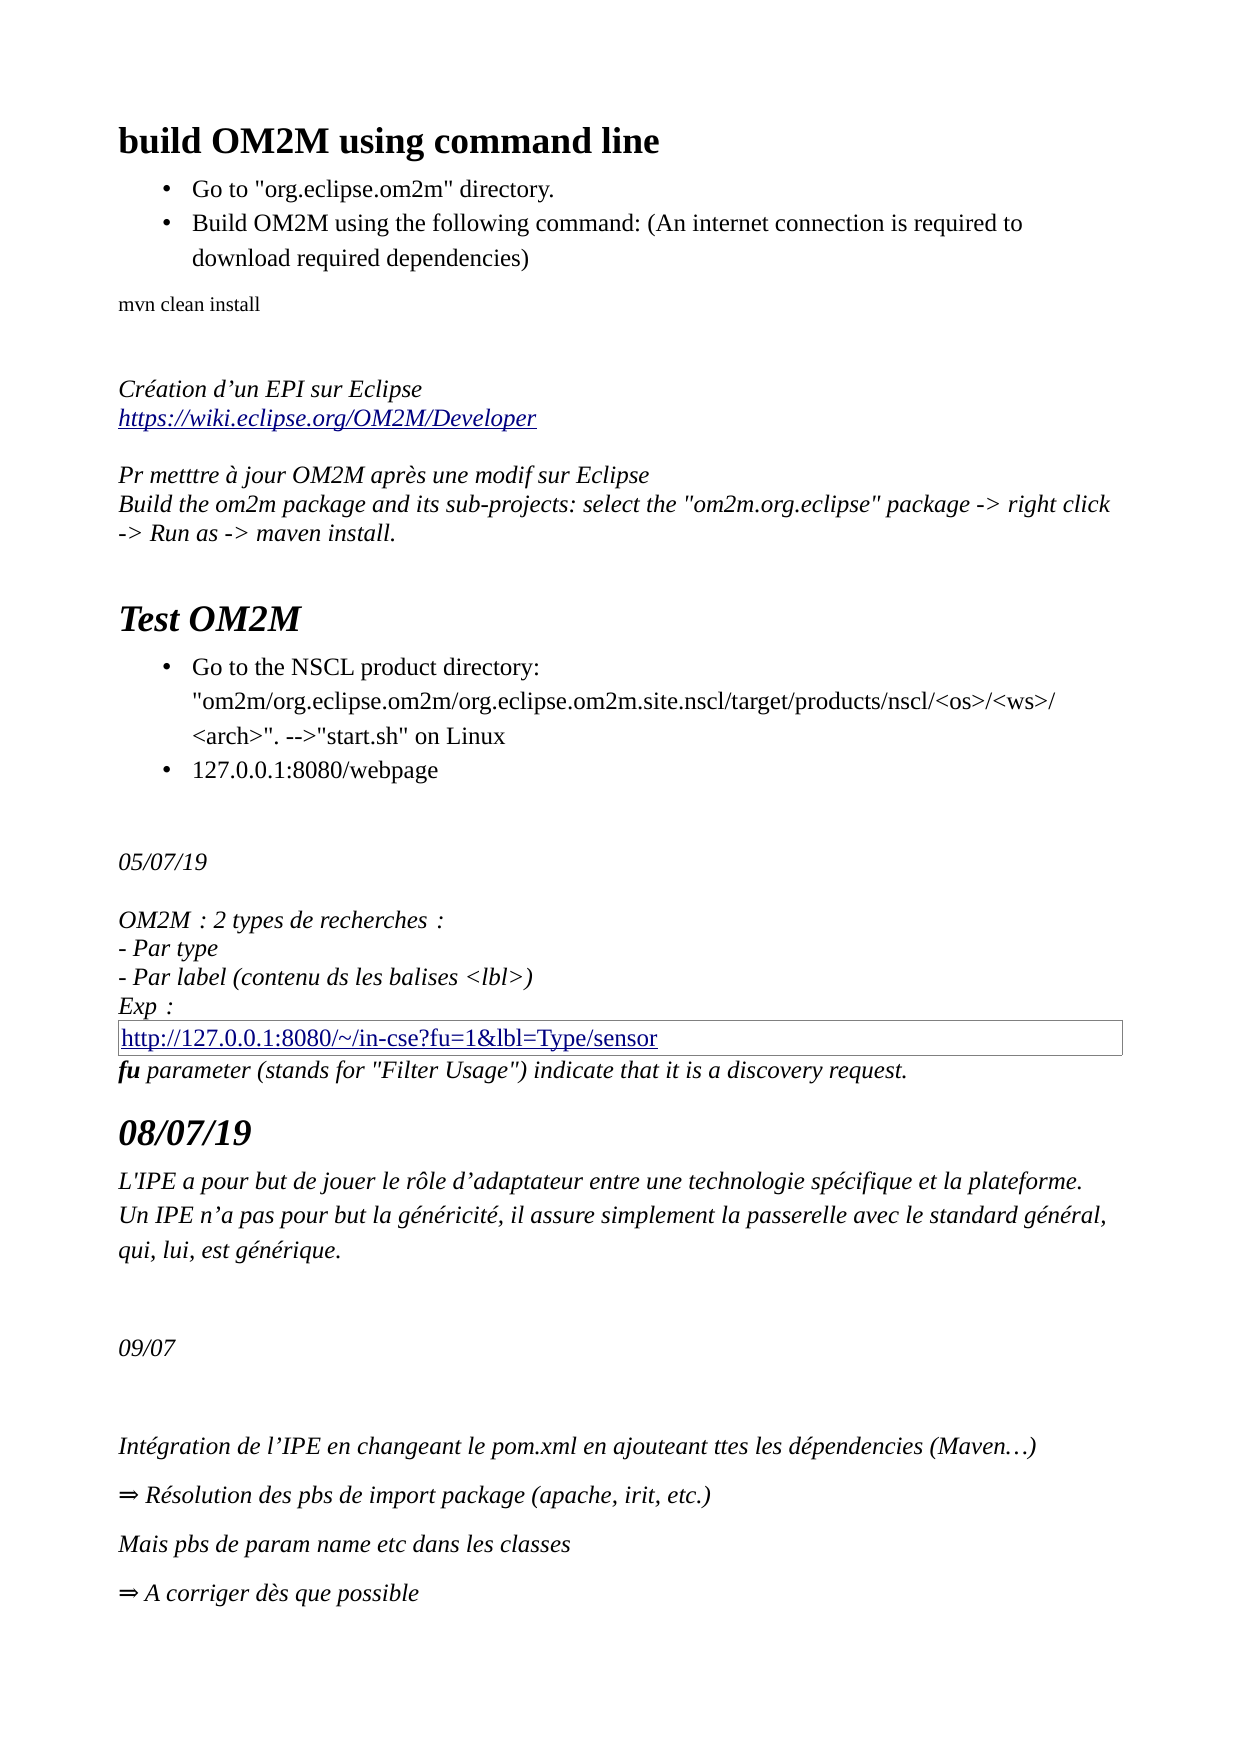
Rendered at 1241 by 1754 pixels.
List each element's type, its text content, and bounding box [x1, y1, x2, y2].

text ⇒ A corriger dès que possible [118, 1578, 1122, 1607]
text Pr metttre à jour OM2M après une modif sur Eclipse [118, 460, 1122, 489]
list Build OM2M using the following command: (An internet connection is required to download required dependencies) [162, 208, 1122, 271]
text https://wiki.eclipse.org/OM2M/Developer [118, 403, 1122, 432]
text - Par type [118, 933, 1122, 962]
list Go to the NSCL product directory: "om2m/org.eclipse.om2m/org.eclipse.om2m.site.nscl/target/products/nscl/<os>/<ws>/<arch>". -->"start.sh" on Linux [162, 652, 1122, 749]
text Build the om2m package and its sub-projects: select the "om2m.org.eclipse" package -> right click -> Run as -> maven install. [118, 489, 1122, 547]
text 09/07 [118, 1333, 1122, 1362]
text Exp : [118, 991, 1122, 1020]
text ⇒ Résolution des pbs de import package (apache, irit, etc.) [118, 1480, 1122, 1509]
text Intégration de l’IPE en changeant le pom.xml en ajouteant ttes les dépendencies (Maven…) [118, 1431, 1122, 1460]
subtitle build OM2M using command line [118, 118, 1122, 161]
text Création d’un EPI sur Eclipse [118, 374, 1122, 403]
text OM2M : 2 types de recherches : [118, 905, 1122, 933]
subtitle Test OM2M [118, 596, 1122, 639]
list 127.0.0.1:8080/webpage [162, 755, 1122, 784]
text mvn clean install [118, 292, 1122, 316]
text fu parameter (stands for "Filter Usage") indicate that it is a discovery request. [118, 1056, 1122, 1084]
table_header http://127.0.0.1:8080/~/in-cse?fu=1&lbl=Type/sensor [119, 1021, 1122, 1055]
list Go to "org.eclipse.om2m" directory. [162, 174, 1122, 202]
text 05/07/19 [118, 847, 1122, 876]
text L'IPE a pour but de jouer le rôle d’adaptateur entre une technologie spécifique et la plateforme. Un IPE n’a pas pour but la généricité, il assure simplement la passerelle avec le standard général, qui, lui, est générique. [118, 1166, 1122, 1264]
text - Par label (contenu ds les balises <lbl>) [118, 962, 1122, 991]
text Mais pbs de param name etc dans les classes [118, 1529, 1122, 1558]
subtitle 08/07/19 [118, 1110, 1122, 1153]
